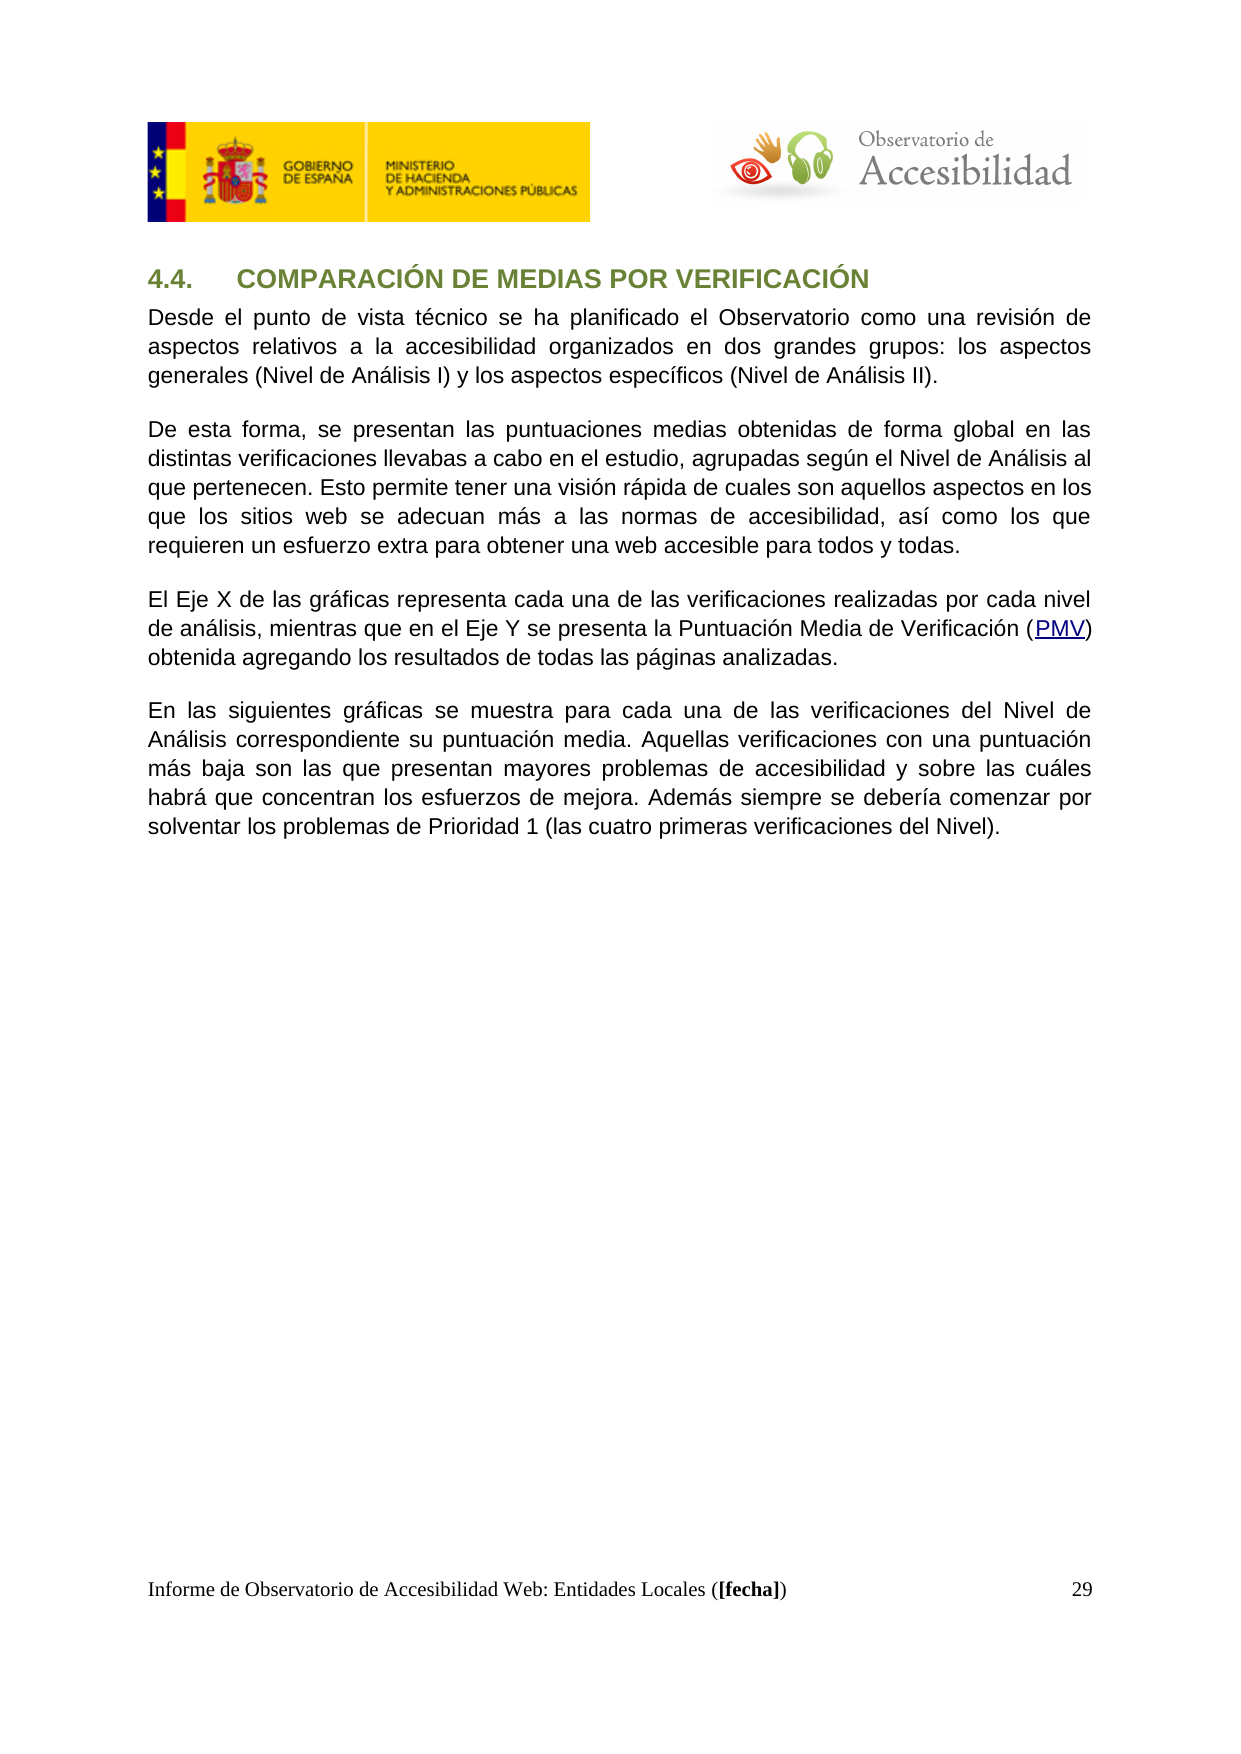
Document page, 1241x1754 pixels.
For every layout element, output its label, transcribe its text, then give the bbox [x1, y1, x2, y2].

text El Eje X de las gráficas representa cada una de las verificaciones realizadas por cada nivel de análisis, mientras que en el Eje Y se presenta la Puntuación Media de Verificación (PMV) obtenida agregando los resultados de todas las páginas analizadas. [148, 586, 1092, 670]
text De esta forma, se presentan las puntuaciones medias obtenidas de forma global en las distintas verificaciones llevabas a cabo en el estudio, agrupadas según el Nivel de Análisis al que pertenecen. Esto permite tener una visión rápida de cuales son aquellos aspectos en los que los sitios web se adecuan más a las normas de accesibilidad, así como los que requieren un esfuerzo extra para obtener una web accesible para todos y todas. [148, 416, 1092, 558]
picture [147, 122, 591, 222]
text Desde el punto de vista técnico se ha planificado el Observatorio como una revisión de aspectos relativos a la accesibilidad organizados en dos grandes grupos: los aspectos generales (Nivel de Análisis I) y los aspectos específicos (Nivel de Análisis II). [148, 304, 1092, 388]
picture [710, 122, 1086, 205]
text En las siguientes gráficas se muestra para cada una de las verificaciones del Nivel de Análisis correspondiente su puntuación media. Aquellas verificaciones con una puntuación más baja son las que presentan mayores problemas de accesibilidad y sobre las cuáles habrá que concentran los esfuerzos de mejora. Además siempre se debería comenzar por solventar los problemas de Prioridad 1 (las cuatro primeras verificaciones del Nivel). [148, 697, 1092, 839]
list Comparación de medias por verificación [148, 263, 1092, 294]
